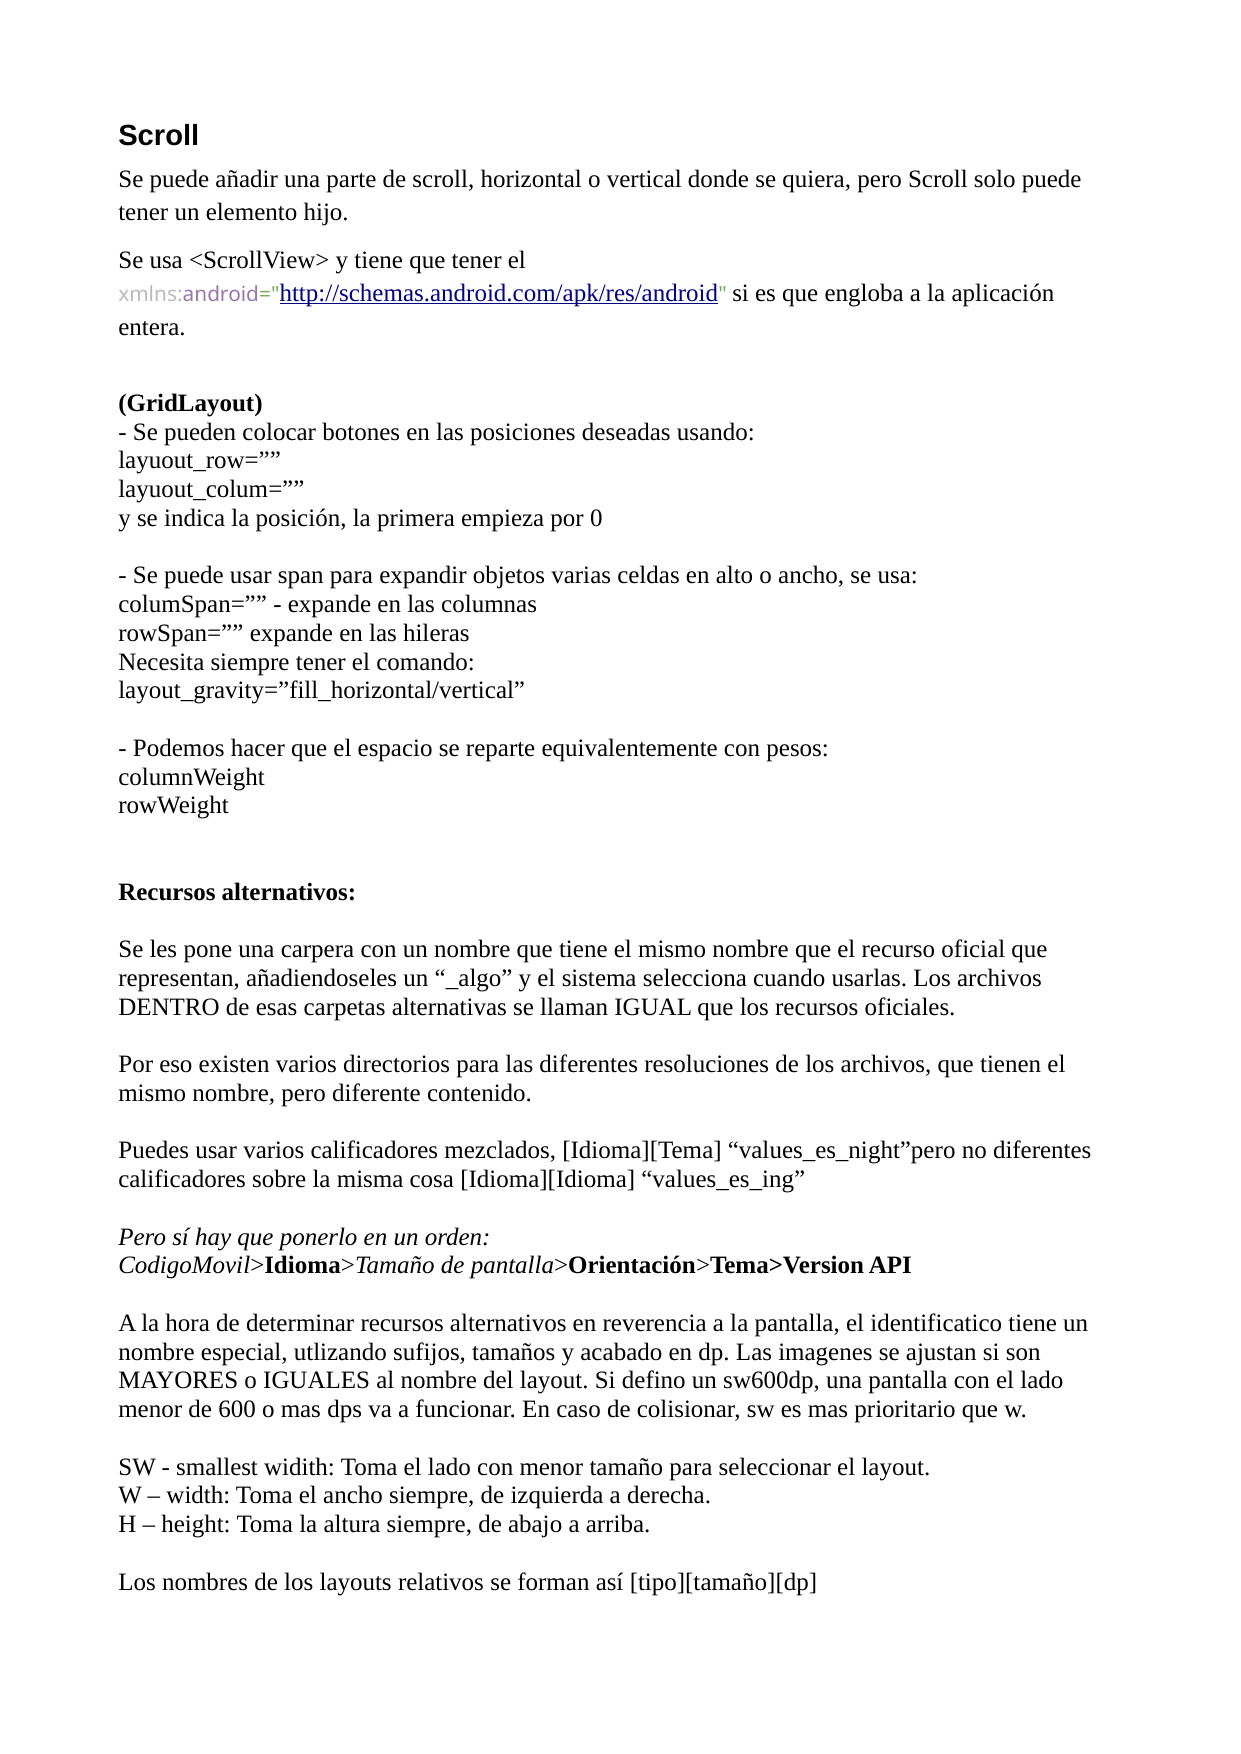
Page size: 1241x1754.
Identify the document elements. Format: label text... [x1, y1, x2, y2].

text Se usa <ScrollView> y tiene que tener el xmlns:android="http://schemas.android.com/apk/res/android" si es que engloba a la aplicación entera. [118, 245, 1122, 340]
text Se puede añadir una parte de scroll, horizontal o vertical donde se quiera, pero Scroll solo puede tener un elemento hijo. [118, 164, 1122, 226]
text rowSpan=”” expande en las hileras [118, 618, 1122, 647]
text - Se puede usar span para expandir objetos varias celdas en alto o ancho, se usa: [118, 560, 1122, 589]
text A la hora de determinar recursos alternativos en reverencia a la pantalla, el identificatico tiene un nombre especial, utlizando sufijos, tamaños y acabado en dp. Las imagenes se ajustan si son MAYORES o IGUALES al nombre del layout. Si defino un sw600dp, una pantalla con el lado menor de 600 o mas dps va a funcionar. En caso de colisionar, sw es mas prioritario que w. [118, 1308, 1122, 1423]
text - Podemos hacer que el espacio se reparte equivalentemente con pesos: [118, 733, 1122, 762]
text Los nombres de los layouts relativos se forman así [tipo][tamaño][dp] [118, 1567, 1122, 1595]
text CodigoMovil>Idioma>Tamaño de pantalla>Orientación>Tema>Version API [118, 1250, 1122, 1279]
text columnWeight [118, 762, 1122, 790]
text layuout_row=”” [118, 445, 1122, 474]
text H – height: Toma la altura siempre, de abajo a arriba. [118, 1509, 1122, 1538]
text rowWeight [118, 790, 1122, 819]
text Pero sí hay que ponerlo en un orden: [118, 1222, 1122, 1250]
subtitle Scroll [118, 118, 1122, 152]
text Se les pone una carpera con un nombre que tiene el mismo nombre que el recurso oficial que representan, añadiendoseles un “_algo” y el sistema selecciona cuando usarlas. Los archivos DENTRO de esas carpetas alternativas se llaman IGUAL que los recursos oficiales. [118, 934, 1122, 1020]
text Necesita siempre tener el comando: layout_gravity=”fill_horizontal/vertical” [118, 647, 1122, 704]
text W – width: Toma el ancho siempre, de izquierda a derecha. [118, 1480, 1122, 1509]
text y se indica la posición, la primera empieza por 0 [118, 503, 1122, 532]
text Recursos alternativos: [118, 877, 1122, 905]
text Puedes usar varios calificadores mezclados, [Idioma][Tema] “values_es_night”pero no diferentes calificadores sobre la misma cosa [Idioma][Idioma] “values_es_ing” [118, 1135, 1122, 1193]
text layuout_colum=”” [118, 474, 1122, 503]
text - Se pueden colocar botones en las posiciones deseadas usando: [118, 417, 1122, 445]
text SW - smallest widith: Toma el lado con menor tamaño para seleccionar el layout. [118, 1452, 1122, 1480]
text (GridLayout) [118, 388, 1122, 417]
text Por eso existen varios directorios para las diferentes resoluciones de los archivos, que tienen el mismo nombre, pero diferente contenido. [118, 1049, 1122, 1107]
text columSpan=”” - expande en las columnas [118, 589, 1122, 618]
